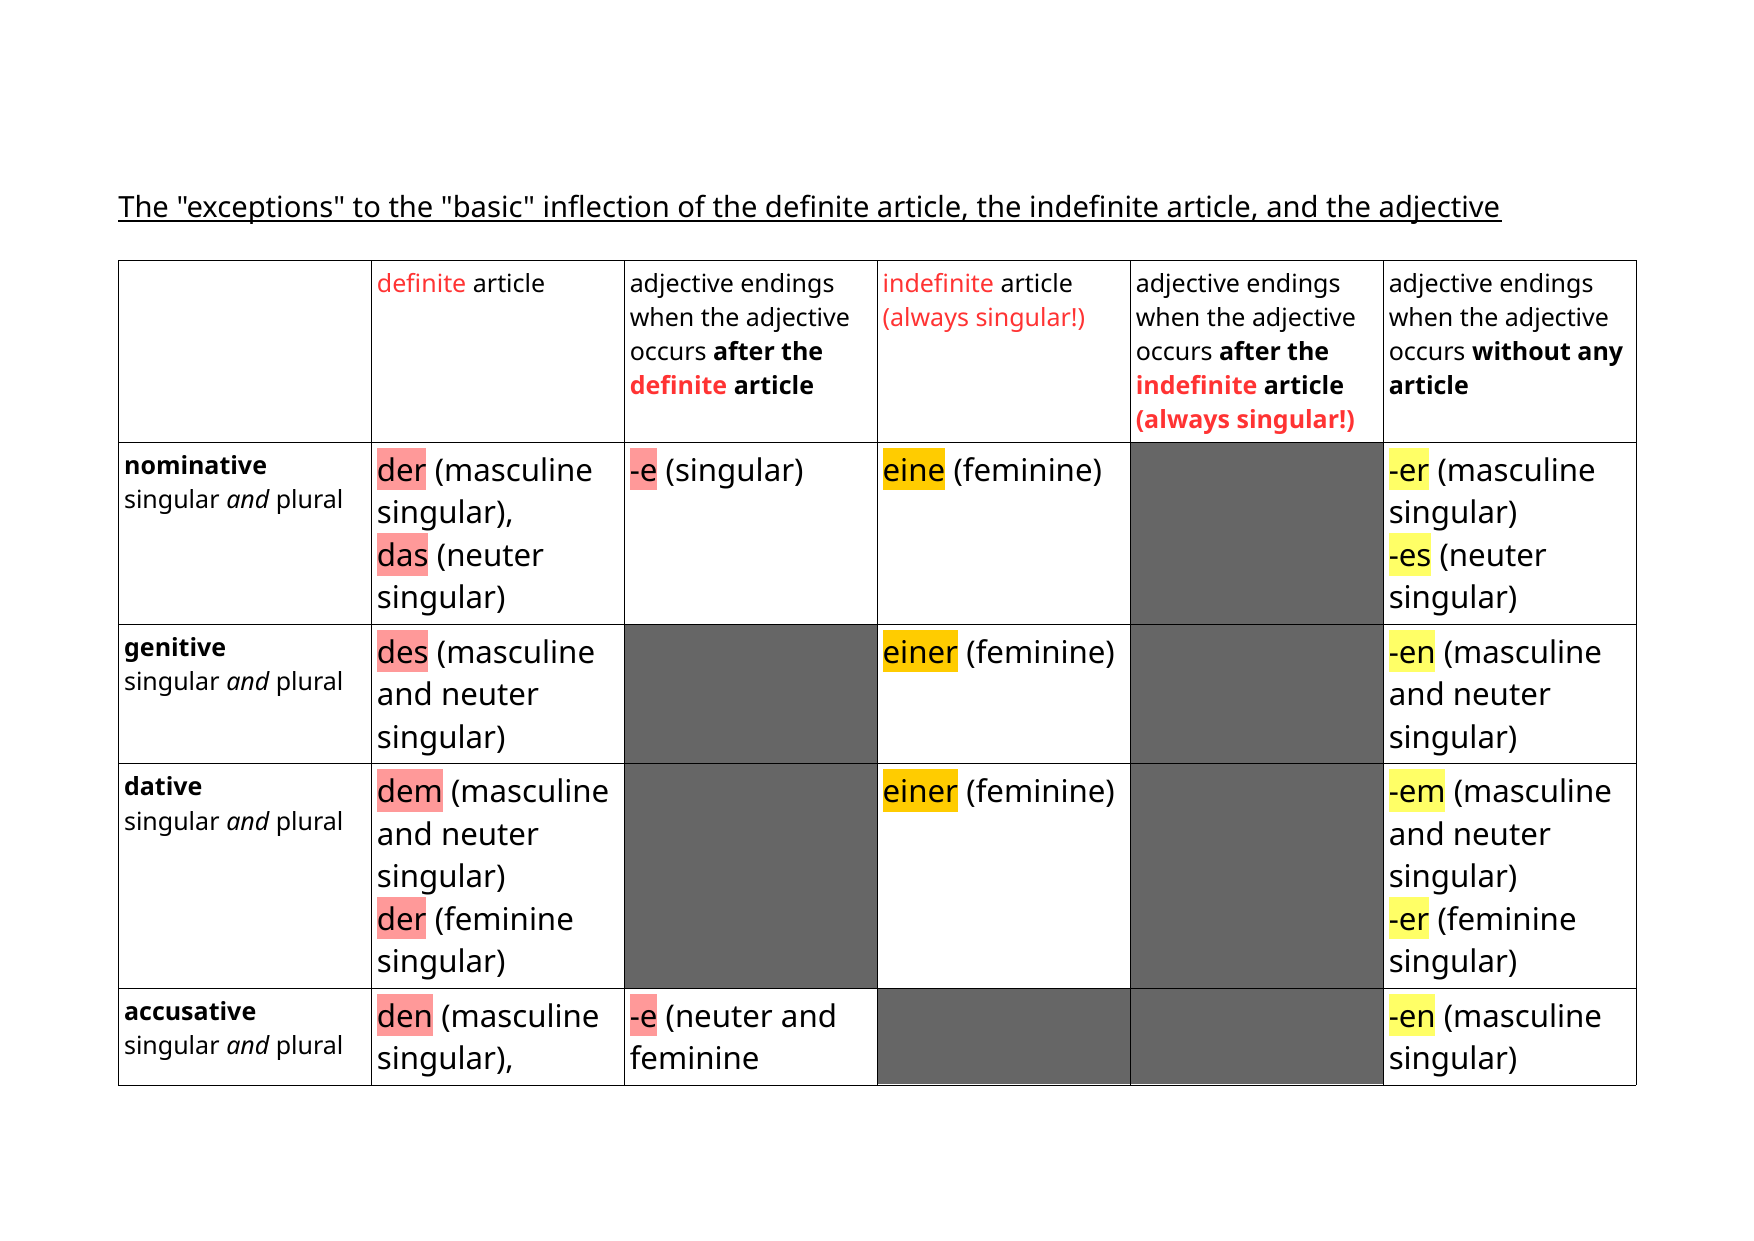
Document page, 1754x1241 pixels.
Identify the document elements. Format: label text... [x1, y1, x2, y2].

table_cell -em (masculine and neuter singular) -er (feminine singular) [1384, 764, 1636, 988]
table_cell -en (masculine singular) [1384, 989, 1636, 1084]
table_cell einer (feminine) [878, 625, 1130, 763]
table_cell [625, 625, 877, 763]
table_cell -e (singular) [625, 443, 877, 624]
table_header indefinite article (always singular!) [878, 261, 1130, 442]
table_cell nominative singular and plural [119, 443, 371, 624]
table_cell dem (masculine and neuter singular) der (feminine singular) [372, 764, 624, 988]
table_cell genitive singular and plural [119, 625, 371, 763]
text The "exceptions" to the "basic" inflection of the definite article, the indefinite article, and the adjective [118, 186, 1636, 226]
table_header [119, 261, 371, 442]
table_cell [1131, 989, 1383, 1084]
table_cell accusative singular and plural [119, 989, 371, 1084]
table_cell [625, 764, 877, 988]
table_cell -e (neuter and feminine [625, 989, 877, 1084]
table_cell einer (feminine) [878, 764, 1130, 988]
table_header adjective endings when the adjective occurs after the indefinite article (always singular!) [1131, 261, 1383, 442]
table_cell des (masculine and neuter singular) [372, 625, 624, 763]
table_cell [878, 989, 1130, 1084]
table_cell dative singular and plural [119, 764, 371, 988]
table_cell [1131, 625, 1383, 763]
table_header definite article [372, 261, 624, 442]
table_header adjective endings when the adjective occurs after the definite article [625, 261, 877, 442]
table_cell -er (masculine singular) -es (neuter singular) [1384, 443, 1636, 624]
table_cell den (masculine singular), [372, 989, 624, 1084]
table_cell eine (feminine) [878, 443, 1130, 624]
table_cell [1131, 764, 1383, 988]
table_cell -en (masculine and neuter singular) [1384, 625, 1636, 763]
table_header adjective endings when the adjective occurs without any article [1384, 261, 1636, 442]
table_cell der (masculine singular), das (neuter singular) [372, 443, 624, 624]
table_cell [1131, 443, 1383, 624]
